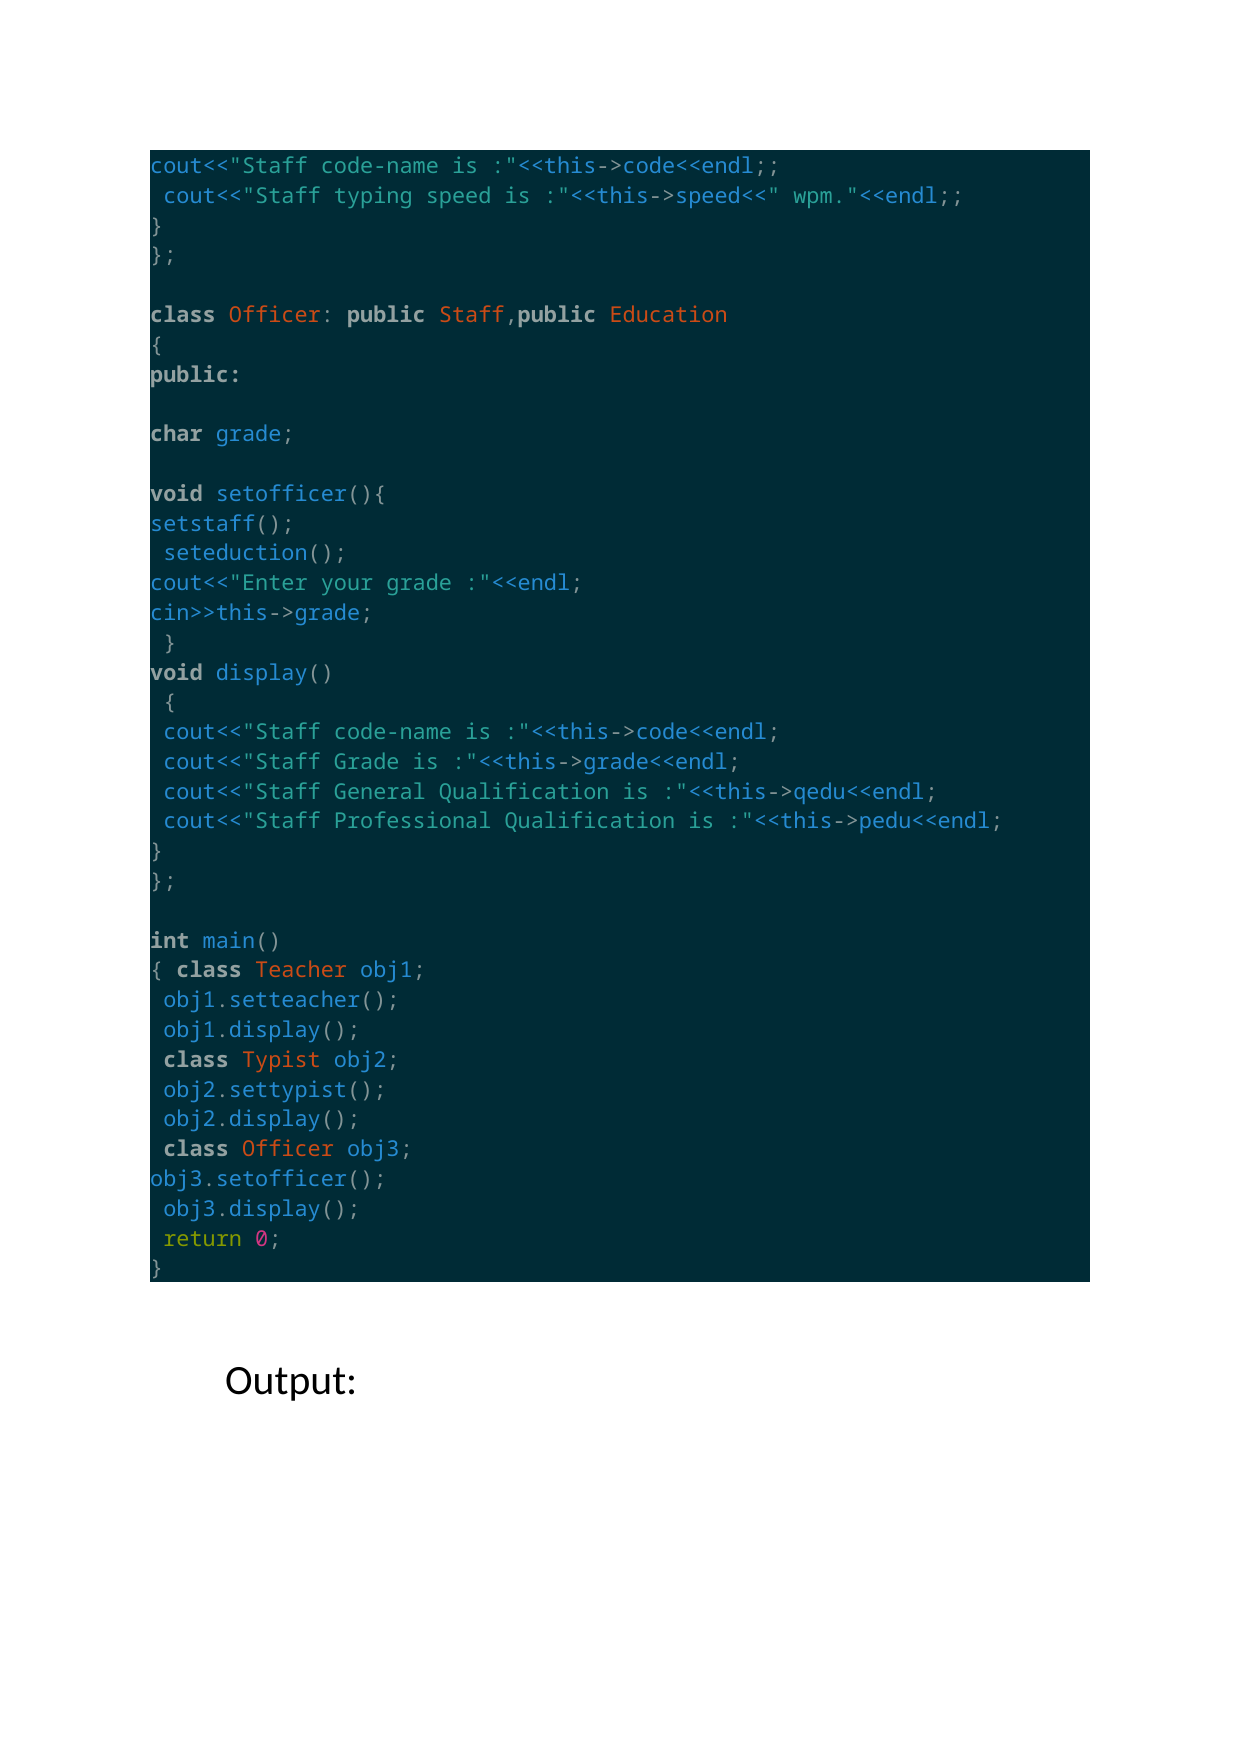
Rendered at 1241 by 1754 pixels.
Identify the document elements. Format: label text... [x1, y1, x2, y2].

text } [150, 835, 1090, 865]
text void setofficer(){ [150, 478, 1090, 507]
text { class Teacher obj1; [150, 954, 1090, 984]
text cout<<"Staff code-name is :"<<this->code<<endl; [150, 716, 1090, 746]
text cout<<"Staff code-name is :"<<this->code<<endl;; [150, 150, 1090, 180]
text obj3.display(); [150, 1193, 1090, 1222]
text { [150, 329, 1090, 358]
text obj1.setteacher(); [150, 984, 1090, 1014]
text return 0; [150, 1222, 1090, 1252]
text class Officer: public Staff,public Education [150, 299, 1090, 329]
text cout<<"Enter your grade :"<<endl; [150, 567, 1090, 597]
text } [150, 209, 1090, 239]
text obj2.settypist(); [150, 1073, 1090, 1103]
text int main() [150, 924, 1090, 954]
text }; [150, 865, 1090, 895]
text } [150, 1252, 1090, 1282]
text seteduction(); [150, 537, 1090, 567]
text cout<<"Staff typing speed is :"<<this->speed<<" wpm."<<endl;; [150, 180, 1090, 209]
text class Typist obj2; [150, 1044, 1090, 1073]
text } [150, 627, 1090, 656]
text cout<<"Staff Professional Qualification is :"<<this->pedu<<endl; [150, 805, 1090, 835]
text }; [150, 239, 1090, 269]
text cout<<"Staff Grade is :"<<this->grade<<endl; [150, 746, 1090, 776]
text char grade; [150, 418, 1090, 448]
text obj2.display(); [150, 1103, 1090, 1133]
text public: [150, 358, 1090, 388]
text Output: [150, 1354, 1090, 1404]
text { [150, 686, 1090, 716]
text cin>>this->grade; [150, 597, 1090, 627]
text void display() [150, 656, 1090, 686]
text class Officer obj3; [150, 1133, 1090, 1163]
text setstaff(); [150, 507, 1090, 537]
text cout<<"Staff General Qualification is :"<<this->qedu<<endl; [150, 776, 1090, 805]
text obj1.display(); [150, 1014, 1090, 1044]
text obj3.setofficer(); [150, 1163, 1090, 1193]
